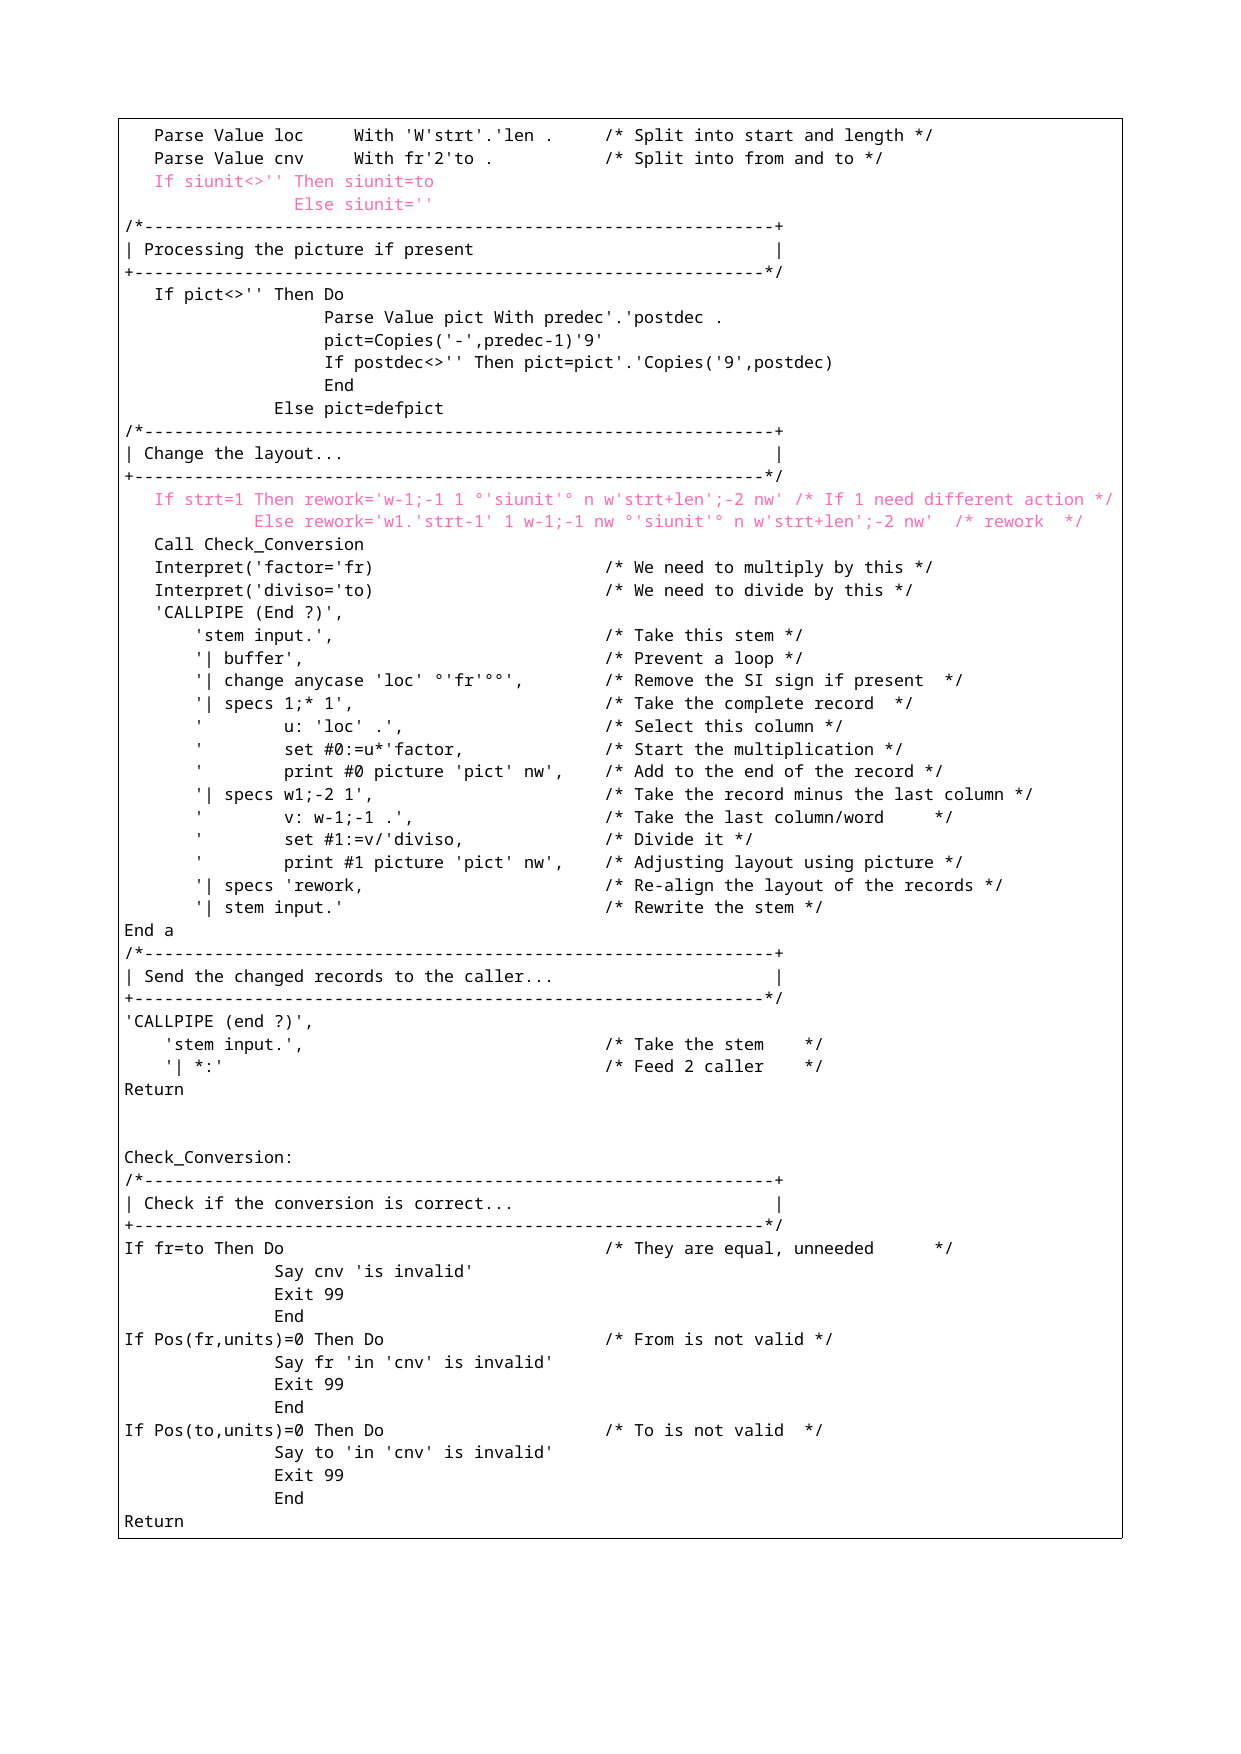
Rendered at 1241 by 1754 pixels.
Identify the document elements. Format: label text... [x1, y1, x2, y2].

table_header Parse Value loc With 'W'strt'.'len . /* Split into start and length */ Parse Value cnv With fr'2'to . /* Split into from and to */ If siunit<>'' Then siunit=to Else siunit='' /*---------------------------------------------------------------+ | Processing the picture if present | +---------------------------------------------------------------*/ If pict<>'' Then Do Parse Value pict With predec'.'postdec . pict=Copies('-',predec-1)'9' If postdec<>'' Then pict=pict'.'Copies('9',postdec) End Else pict=defpict /*---------------------------------------------------------------+ | Change the layout... | +---------------------------------------------------------------*/ If strt=1 Then rework='w-1;-1 1 °'siunit'° n w'strt+len';-2 nw' /* If 1 need different action */ Else rework='w1.'strt-1' 1 w-1;-1 nw °'siunit'° n w'strt+len';-2 nw' /* rework */ Call Check_Conversion Interpret('factor='fr) /* We need to multiply by this */ Interpret('diviso='to) /* We need to divide by this */ 'CALLPIPE (End ?)', 'stem input.', /* Take this stem */ '| buffer', /* Prevent a loop */ '| change anycase 'loc' °'fr'°°', /* Remove the SI sign if present */ '| specs 1;* 1', /* Take the complete record */ ' u: 'loc' .', /* Select this column */ ' set #0:=u*'factor, /* Start the multiplication */ ' print #0 picture 'pict' nw', /* Add to the end of the record */ '| specs w1;-2 1', /* Take the record minus the last column */ ' v: w-1;-1 .', /* Take the last column/word */ ' set #1:=v/'diviso, /* Divide it */ ' print #1 picture 'pict' nw', /* Adjusting layout using picture */ '| specs 'rework, /* Re-align the layout of the records */ '| stem input.' /* Rewrite the stem */ End a /*---------------------------------------------------------------+ | Send the changed records to the caller... | +---------------------------------------------------------------*/ 'CALLPIPE (end ?)', 'stem input.', /* Take the stem */ '| *:' /* Feed 2 caller */ Return Check_Conversion: /*---------------------------------------------------------------+ | Check if the conversion is correct... | +---------------------------------------------------------------*/ If fr=to Then Do /* They are equal, unneeded */ Say cnv 'is invalid' Exit 99 End If Pos(fr,units)=0 Then Do /* From is not valid */ Say fr 'in 'cnv' is invalid' Exit 99 End If Pos(to,units)=0 Then Do /* To is not valid */ Say to 'in 'cnv' is invalid' Exit 99 End Return [119, 119, 1122, 1538]
